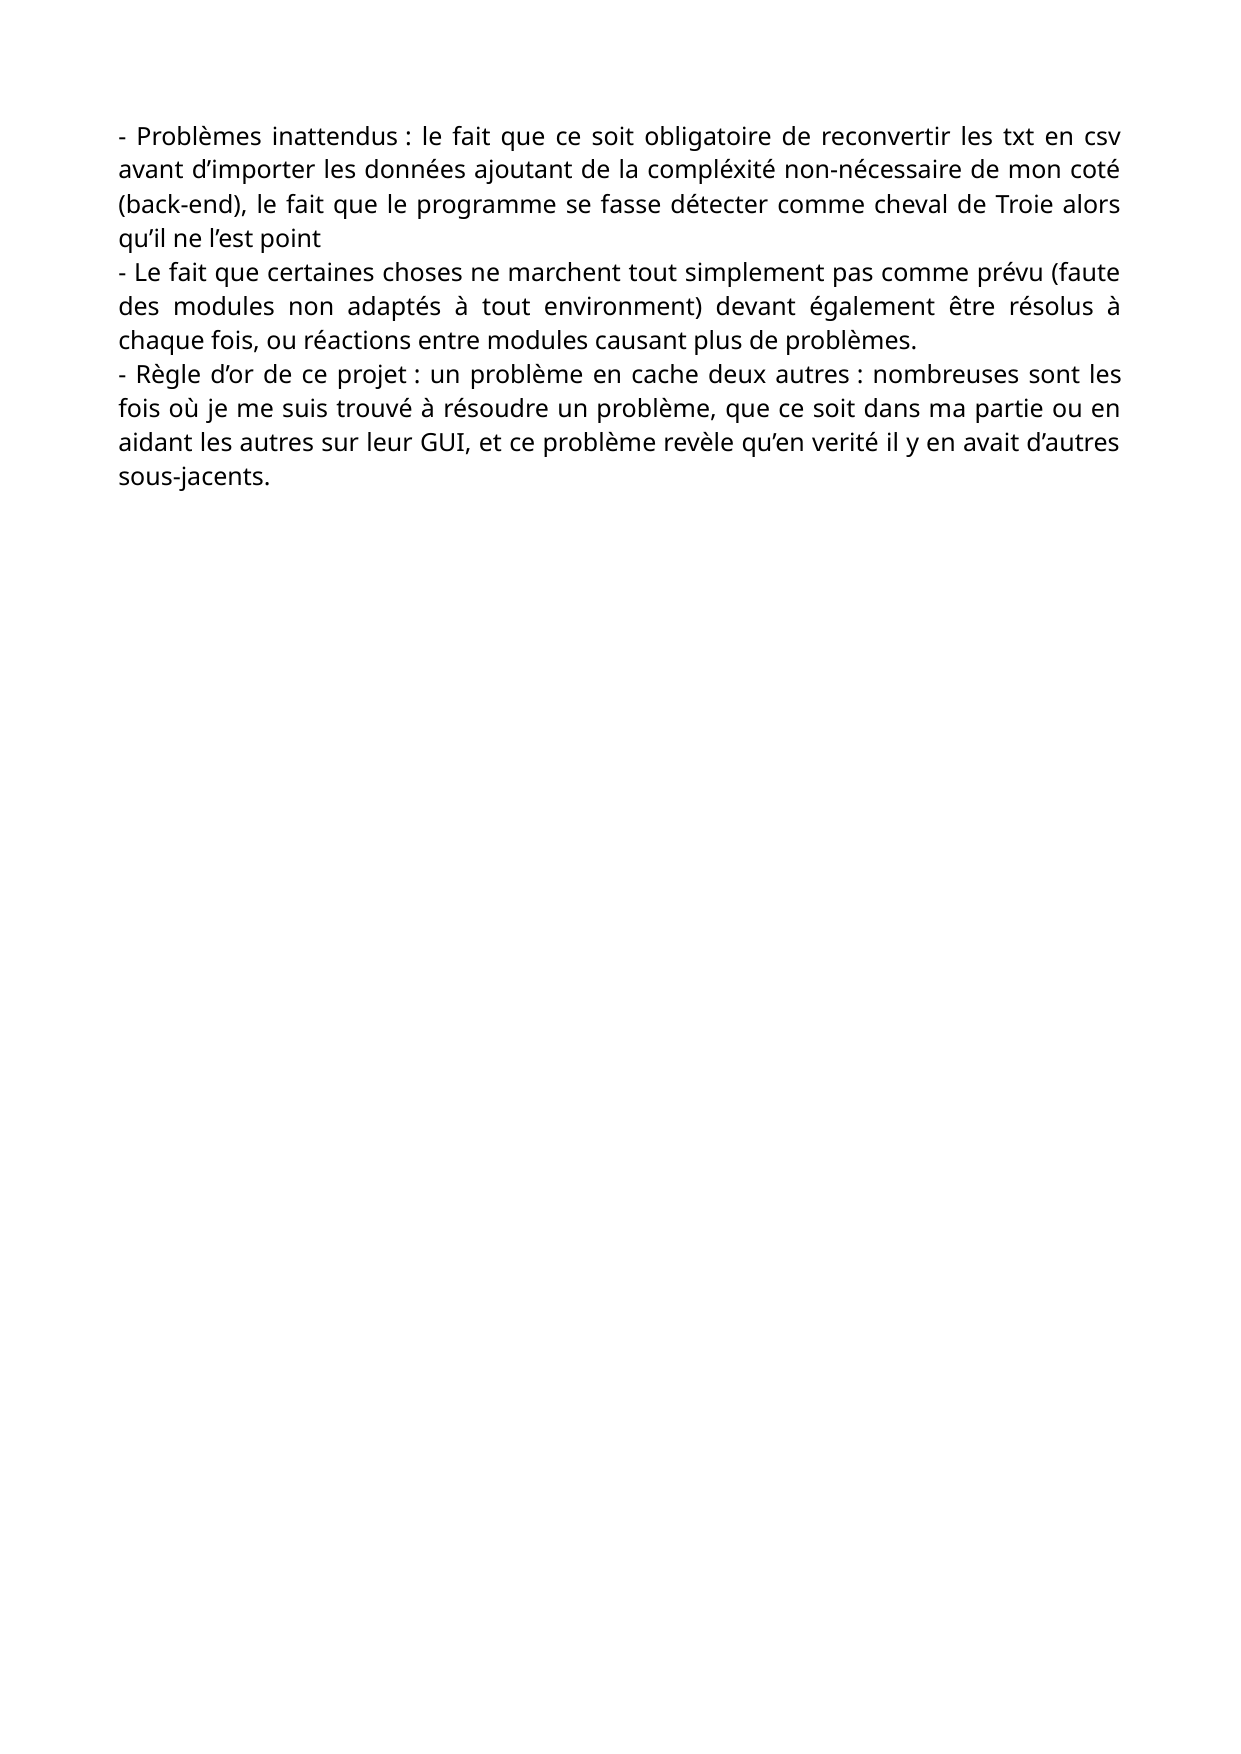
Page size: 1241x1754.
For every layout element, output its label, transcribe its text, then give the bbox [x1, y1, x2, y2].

text - Règle d’or de ce projet : un problème en cache deux autres : nombreuses sont les fois où je me suis trouvé à résoudre un problème, que ce soit dans ma partie ou en aidant les autres sur leur GUI, et ce problème revèle qu’en verité il y en avait d’autres sous-jacents. [118, 357, 1122, 493]
text - Problèmes inattendus : le fait que ce soit obligatoire de reconvertir les txt en csv avant d’importer les données ajoutant de la compléxité non-nécessaire de mon coté (back-end), le fait que le programme se fasse détecter comme cheval de Troie alors qu’il ne l’est point [118, 118, 1122, 254]
text - Le fait que certaines choses ne marchent tout simplement pas comme prévu (faute des modules non adaptés à tout environment) devant également être résolus à chaque fois, ou réactions entre modules causant plus de problèmes. [118, 254, 1122, 357]
